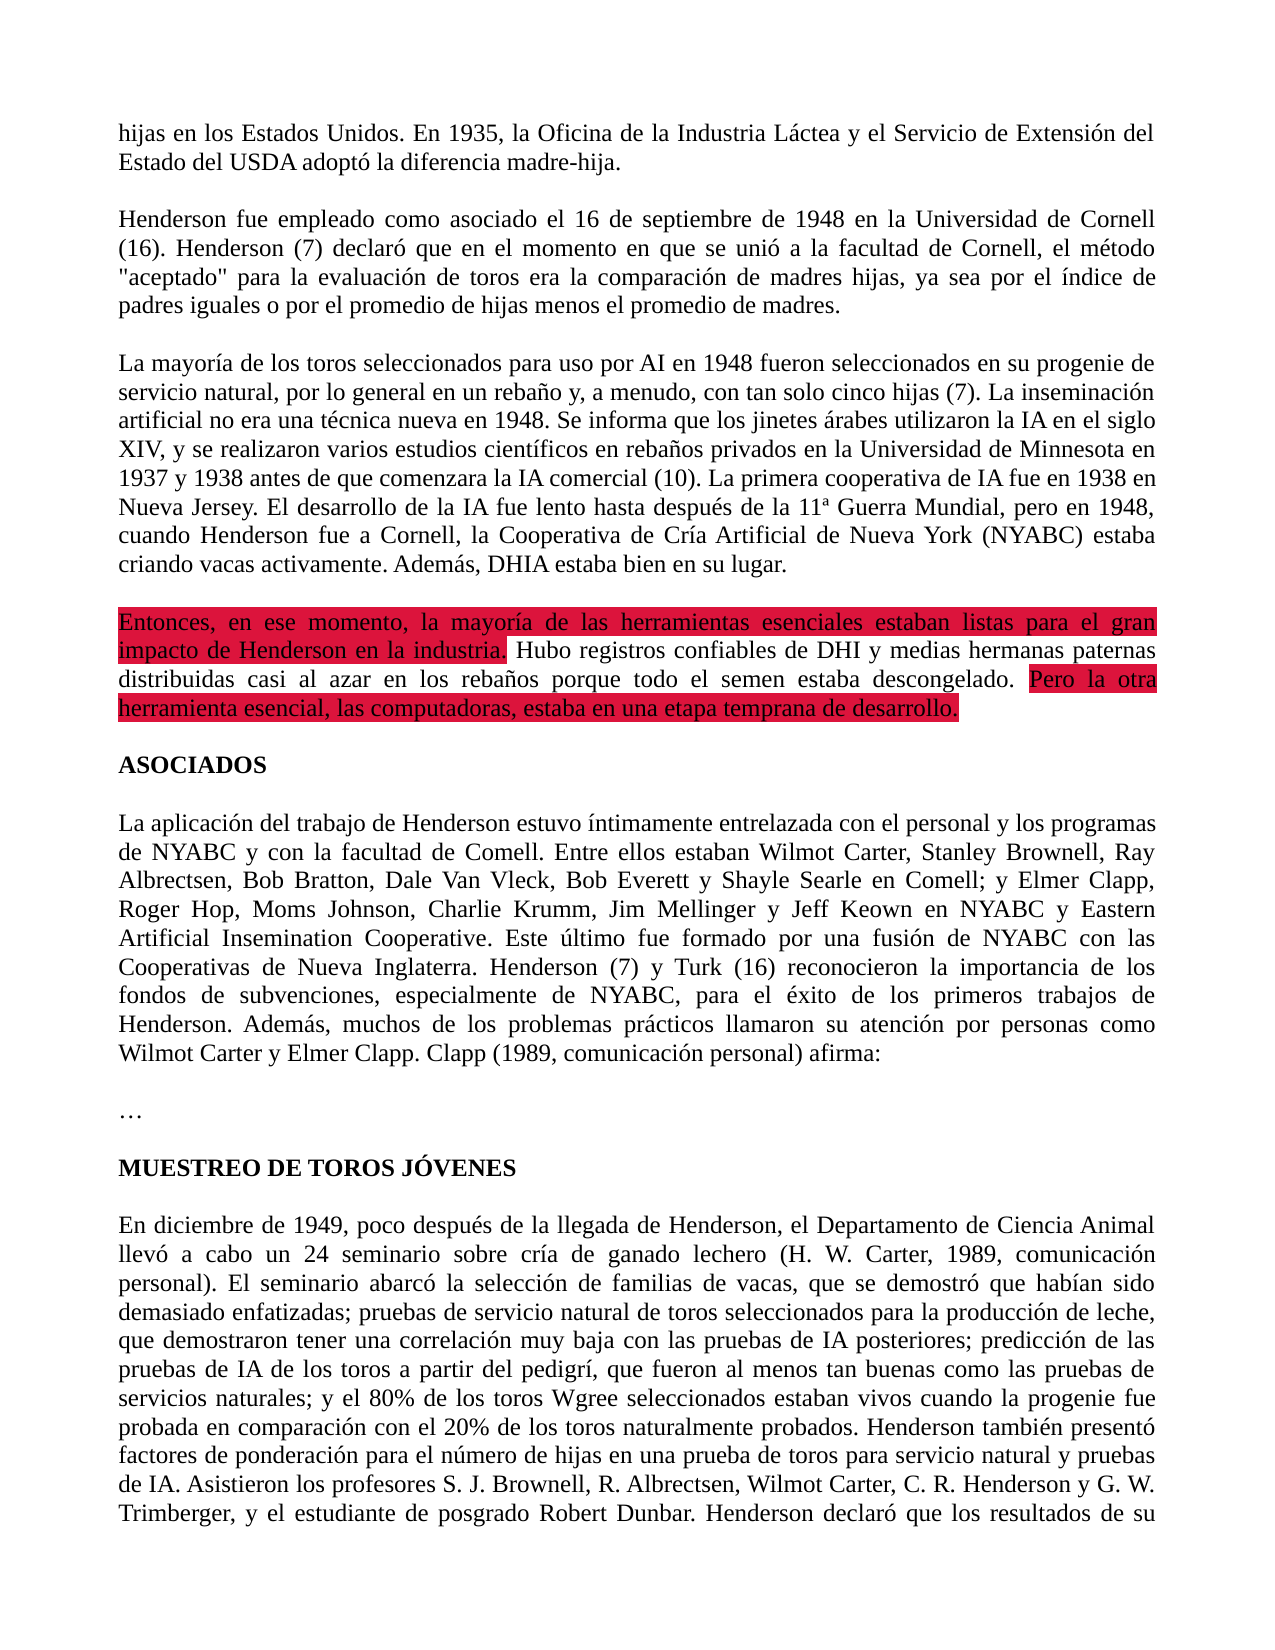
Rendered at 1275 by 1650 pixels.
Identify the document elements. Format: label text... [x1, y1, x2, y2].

text Entonces, en ese momento, la mayoría de las herramientas esenciales estaban listas para el gran impacto de Henderson en la industria. Hubo registros confiables de DHI y medias hermanas paternas distribuidas casi al azar en los rebaños porque todo el semen estaba descongelado. Pero la otra herramienta esencial, las computadoras, estaba en una etapa temprana de desarrollo. [118, 607, 1157, 722]
text hijas en los Estados Unidos. En 1935, la Oficina de la Industria Láctea y el Servicio de Extensión del Estado del USDA adoptó la diferencia madre-hija. [118, 118, 1157, 176]
text ASOCIADOS [118, 751, 1157, 779]
text La mayoría de los toros seleccionados para uso por AI en 1948 fueron seleccionados en su progenie de servicio natural, por lo general en un rebaño y, a menudo, con tan solo cinco hijas (7). La inseminación artificial no era una técnica nueva en 1948. Se informa que los jinetes árabes utilizaron la IA en el siglo XIV, y se realizaron varios estudios científicos en rebaños privados en la Universidad de Minnesota en 1937 y 1938 antes de que comenzara la IA comercial (10). La primera cooperativa de IA fue en 1938 en Nueva Jersey. El desarrollo de la IA fue lento hasta después de la 11ª Guerra Mundial, pero en 1948, cuando Henderson fue a Cornell, la Cooperativa de Cría Artificial de Nueva York (NYABC) estaba criando vacas activamente. Además, DHIA estaba bien en su lugar. [118, 348, 1157, 578]
text Henderson fue empleado como asociado el 16 de septiembre de 1948 en la Universidad de Cornell (16). Henderson (7) declaró que en el momento en que se unió a la facultad de Cornell, el método "aceptado" para la evaluación de toros era la comparación de madres hijas, ya sea por el índice de padres iguales o por el promedio de hijas menos el promedio de madres. [118, 204, 1157, 319]
text La aplicación del trabajo de Henderson estuvo íntimamente entrelazada con el personal y los programas de NYABC y con la facultad de Comell. Entre ellos estaban Wilmot Carter, Stanley Brownell, Ray Albrectsen, Bob Bratton, Dale Van Vleck, Bob Everett y Shayle Searle en Comell; y Elmer Clapp, Roger Hop, Moms Johnson, Charlie Krumm, Jim Mellinger y Jeff Keown en NYABC y Eastern Artificial Insemination Cooperative. Este último fue formado por una fusión de NYABC con las Cooperativas de Nueva Inglaterra. Henderson (7) y Turk (16) reconocieron la importancia de los fondos de subvenciones, especialmente de NYABC, para el éxito de los primeros trabajos de Henderson. Además, muchos de los problemas prácticos llamaron su atención por personas como Wilmot Carter y Elmer Clapp. Clapp (1989, comunicación personal) afirma: [118, 808, 1157, 1067]
text En diciembre de 1949, poco después de la llegada de Henderson, el Departamento de Ciencia Animal llevó a cabo un 24 seminario sobre cría de ganado lechero (H. W. Carter, 1989, comunicación personal). El seminario abarcó la selección de familias de vacas, que se demostró que habían sido demasiado enfatizadas; pruebas de servicio natural de toros seleccionados para la producción de leche, que demostraron tener una correlación muy baja con las pruebas de IA posteriores; predicción de las pruebas de IA de los toros a partir del pedigrí, que fueron al menos tan buenas como las pruebas de servicios naturales; y el 80% de los toros Wgree seleccionados estaban vivos cuando la progenie fue probada en comparación con el 20% de los toros naturalmente probados. Henderson también presentó factores de ponderación para el número de hijas en una prueba de toros para servicio natural y pruebas de IA. Asistieron los profesores S. J. Brownell, R. Albrectsen, Wilmot Carter, C. R. Henderson y G. W. Trimberger, y el estudiante de posgrado Robert Dunbar. Henderson declaró que los resultados de su [118, 1211, 1157, 1527]
text MUESTREO DE TOROS JÓVENES [118, 1153, 1157, 1182]
text … [118, 1096, 1157, 1124]
